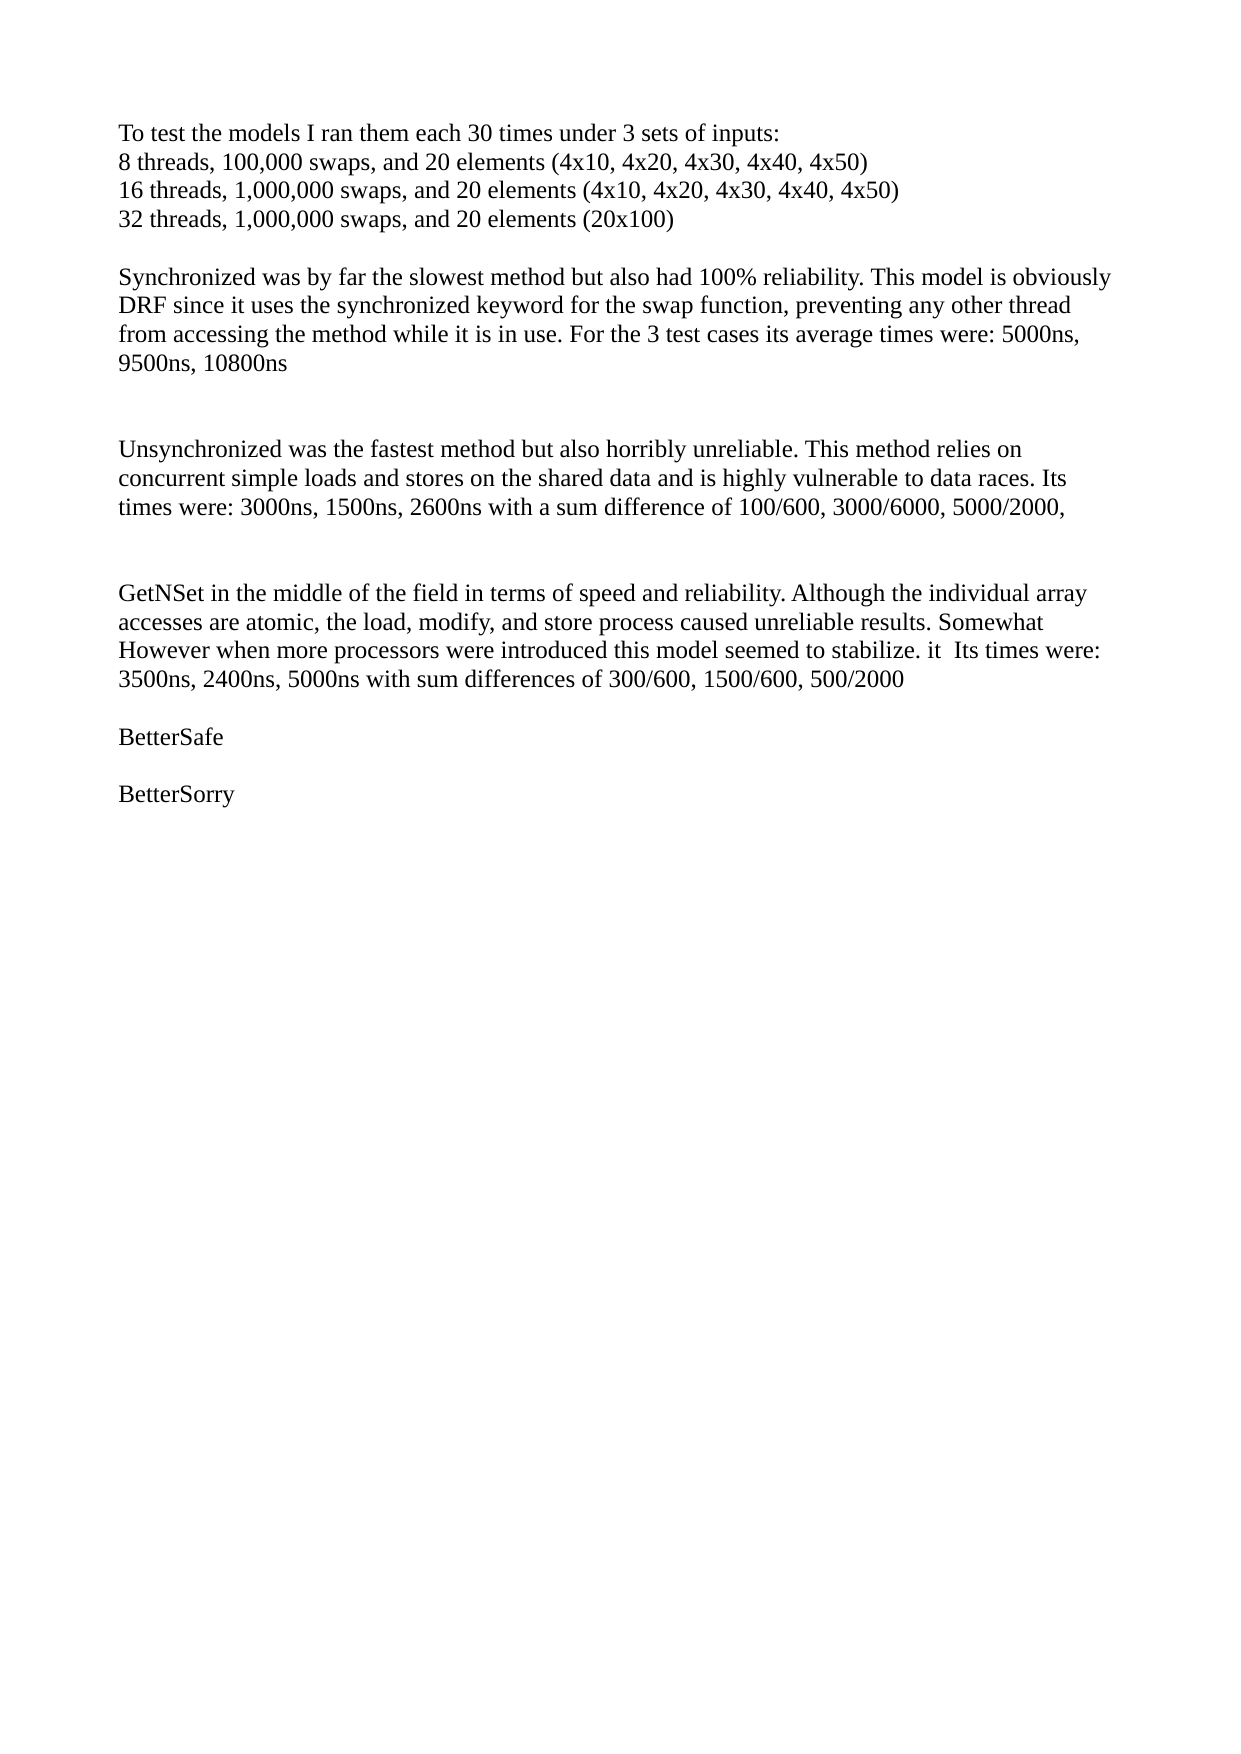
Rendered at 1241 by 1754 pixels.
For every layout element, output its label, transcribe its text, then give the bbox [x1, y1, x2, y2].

text 16 threads, 1,000,000 swaps, and 20 elements (4x10, 4x20, 4x30, 4x40, 4x50) [118, 176, 1122, 204]
text BetterSorry [118, 779, 1122, 808]
text Unsynchronized was the fastest method but also horribly unreliable. This method relies on concurrent simple loads and stores on the shared data and is highly vulnerable to data races. Its times were: 3000ns, 1500ns, 2600ns with a sum difference of 100/600, 3000/6000, 5000/2000, [118, 434, 1122, 521]
text Synchronized was by far the slowest method but also had 100% reliability. This model is obviously DRF since it uses the synchronized keyword for the swap function, preventing any other thread from accessing the method while it is in use. For the 3 test cases its average times were: 5000ns, 9500ns, 10800ns [118, 262, 1122, 377]
text GetNSet in the middle of the field in terms of speed and reliability. Although the individual array accesses are atomic, the load, modify, and store process caused unreliable results. Somewhat However when more processors were introduced this model seemed to stabilize. it Its times were: 3500ns, 2400ns, 5000ns with sum differences of 300/600, 1500/600, 500/2000 [118, 578, 1122, 693]
text 8 threads, 100,000 swaps, and 20 elements (4x10, 4x20, 4x30, 4x40, 4x50) [118, 147, 1122, 176]
text To test the models I ran them each 30 times under 3 sets of inputs: [118, 118, 1122, 147]
text BetterSafe [118, 722, 1122, 751]
text 32 threads, 1,000,000 swaps, and 20 elements (20x100) [118, 204, 1122, 233]
